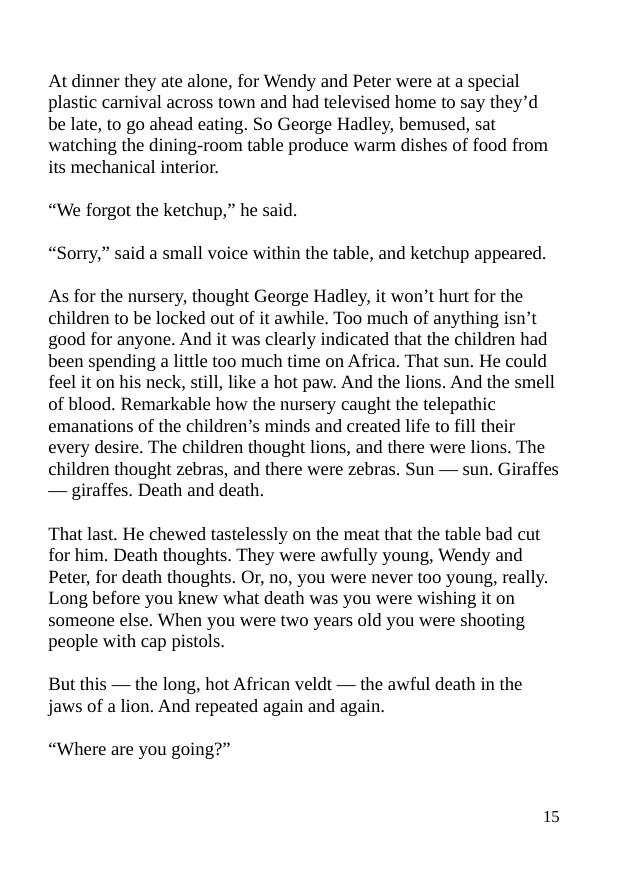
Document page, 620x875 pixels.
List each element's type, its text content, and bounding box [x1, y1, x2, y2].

text At dinner they ate alone, for Wendy and Peter were at a special plastic carnival across town and had televised home to say they’d be late, to go ahead eating. So George Hadley, bemused, sat watching the dining-room table produce warm dishes of food from its mechanical interior. “We forgot the ketchup,” he said. “Sorry,” said a small voice within the table, and ketchup appeared. As for the nursery, thought George Hadley, it won’t hurt for the children to be locked out of it awhile. Too much of anything isn’t good for anyone. And it was clearly indicated that the children had been spending a little too much time on Africa. That sun. He could feel it on his neck, still, like a hot paw. And the lions. And the smell of blood. Remarkable how the nursery caught the telepathic emanations of the children’s minds and created life to fill their every desire. The children thought lions, and there were lions. The children thought zebras, and there were zebras. Sun — sun. Giraffes — giraffes. Death and death. That last. He chewed tastelessly on the meat that the table bad cut for him. Death thoughts. They were awfully young, Wendy and Peter, for death thoughts. Or, no, you were never too young, really. Long before you knew what death was you were wishing it on someone else. When you were two years old you were shooting people with cap pistols. But this — the long, hot African veldt — the awful death in the jaws of a lion. And repeated again and again. “Where are you going?” [48, 48, 559, 781]
